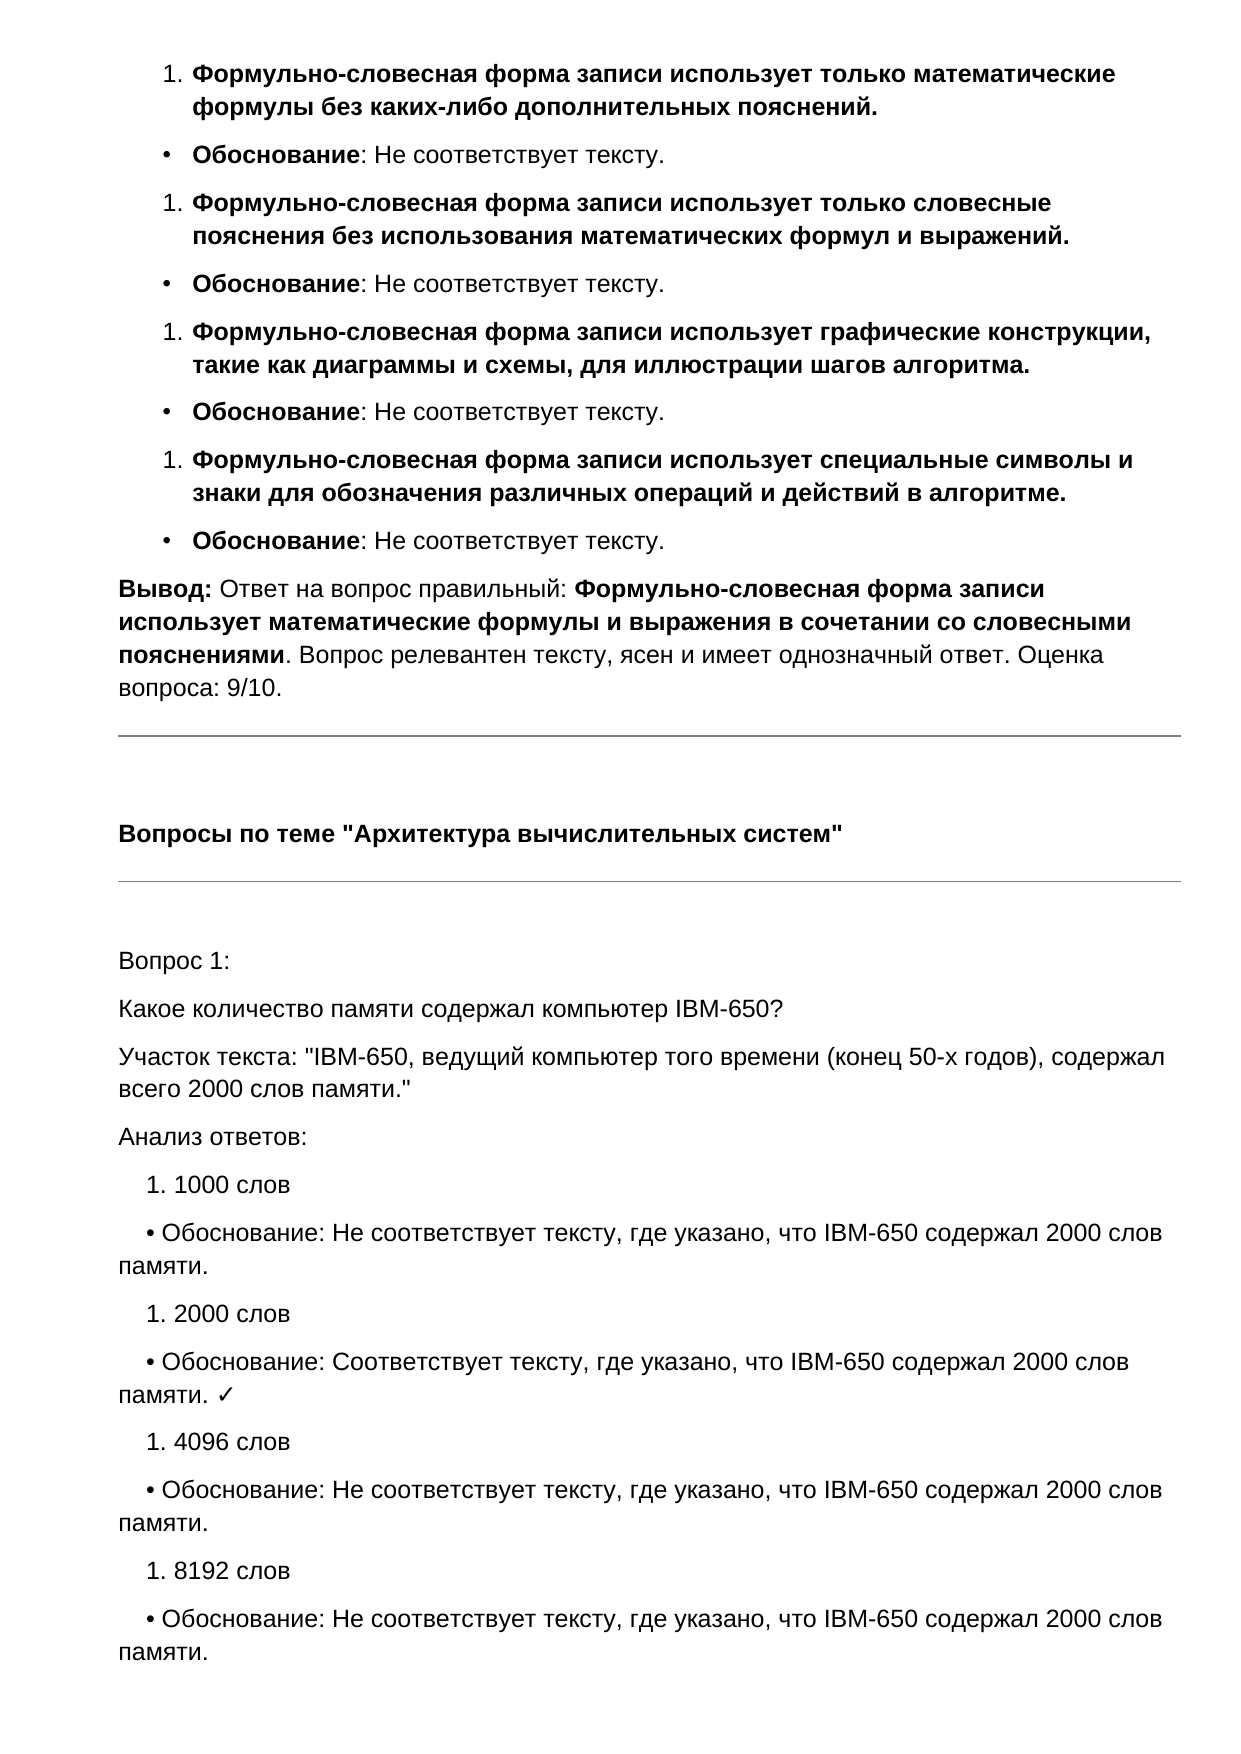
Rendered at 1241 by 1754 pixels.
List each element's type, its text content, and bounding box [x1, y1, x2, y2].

text • Обоснование: Соответствует тексту, где указано, что IBM-650 содержал 2000 слов памяти. ✓ [118, 1347, 1181, 1408]
list Формульно-словесная форма записи использует специальные символы и знаки для обозначения различных операций и действий в алгоритме. [162, 445, 1181, 507]
text Участок текста: "IBM-650, ведущий компьютер того времени (конец 50-х годов), содержал всего 2000 слов памяти." [118, 1041, 1181, 1103]
list Обоснование: Не соответствует тексту. [162, 397, 1181, 426]
text Анализ ответов: [118, 1122, 1181, 1151]
subtitle Вопросы по теме "Архитектура вычислительных систем" [118, 818, 1181, 847]
list Обоснование: Не соответствует тексту. [162, 269, 1181, 297]
list Формульно-словесная форма записи использует графические конструкции, такие как диаграммы и схемы, для иллюстрации шагов алгоритма. [162, 317, 1181, 378]
text • Обоснование: Не соответствует тексту, где указано, что IBM-650 содержал 2000 слов памяти. [118, 1218, 1181, 1280]
text • Обоснование: Не соответствует тексту, где указано, что IBM-650 содержал 2000 слов памяти. [118, 1475, 1181, 1537]
text 1. 1000 слов [118, 1170, 1181, 1199]
text 1. 4096 слов [118, 1427, 1181, 1456]
text 1. 8192 слов [118, 1556, 1181, 1585]
list Формульно-словесная форма записи использует только словесные пояснения без использования математических формул и выражений. [162, 188, 1181, 249]
text Вопрос 1: [118, 946, 1181, 974]
list Обоснование: Не соответствует тексту. [162, 526, 1181, 555]
list Формульно-словесная форма записи использует только математические формулы без каких-либо дополнительных пояснений. [162, 59, 1181, 121]
text • Обоснование: Не соответствует тексту, где указано, что IBM-650 содержал 2000 слов памяти. [118, 1604, 1181, 1666]
text 1. 2000 слов [118, 1299, 1181, 1327]
text Вывод: Ответ на вопрос правильный: Формульно-словесная форма записи использует математические формулы и выражения в сочетании со словесными пояснениями. Вопрос релевантен тексту, ясен и имеет однозначный ответ. Оценка вопроса: 9/10. [118, 574, 1181, 702]
text Какое количество памяти содержал компьютер IBM-650? [118, 994, 1181, 1022]
list Обоснование: Не соответствует тексту. [162, 140, 1181, 169]
